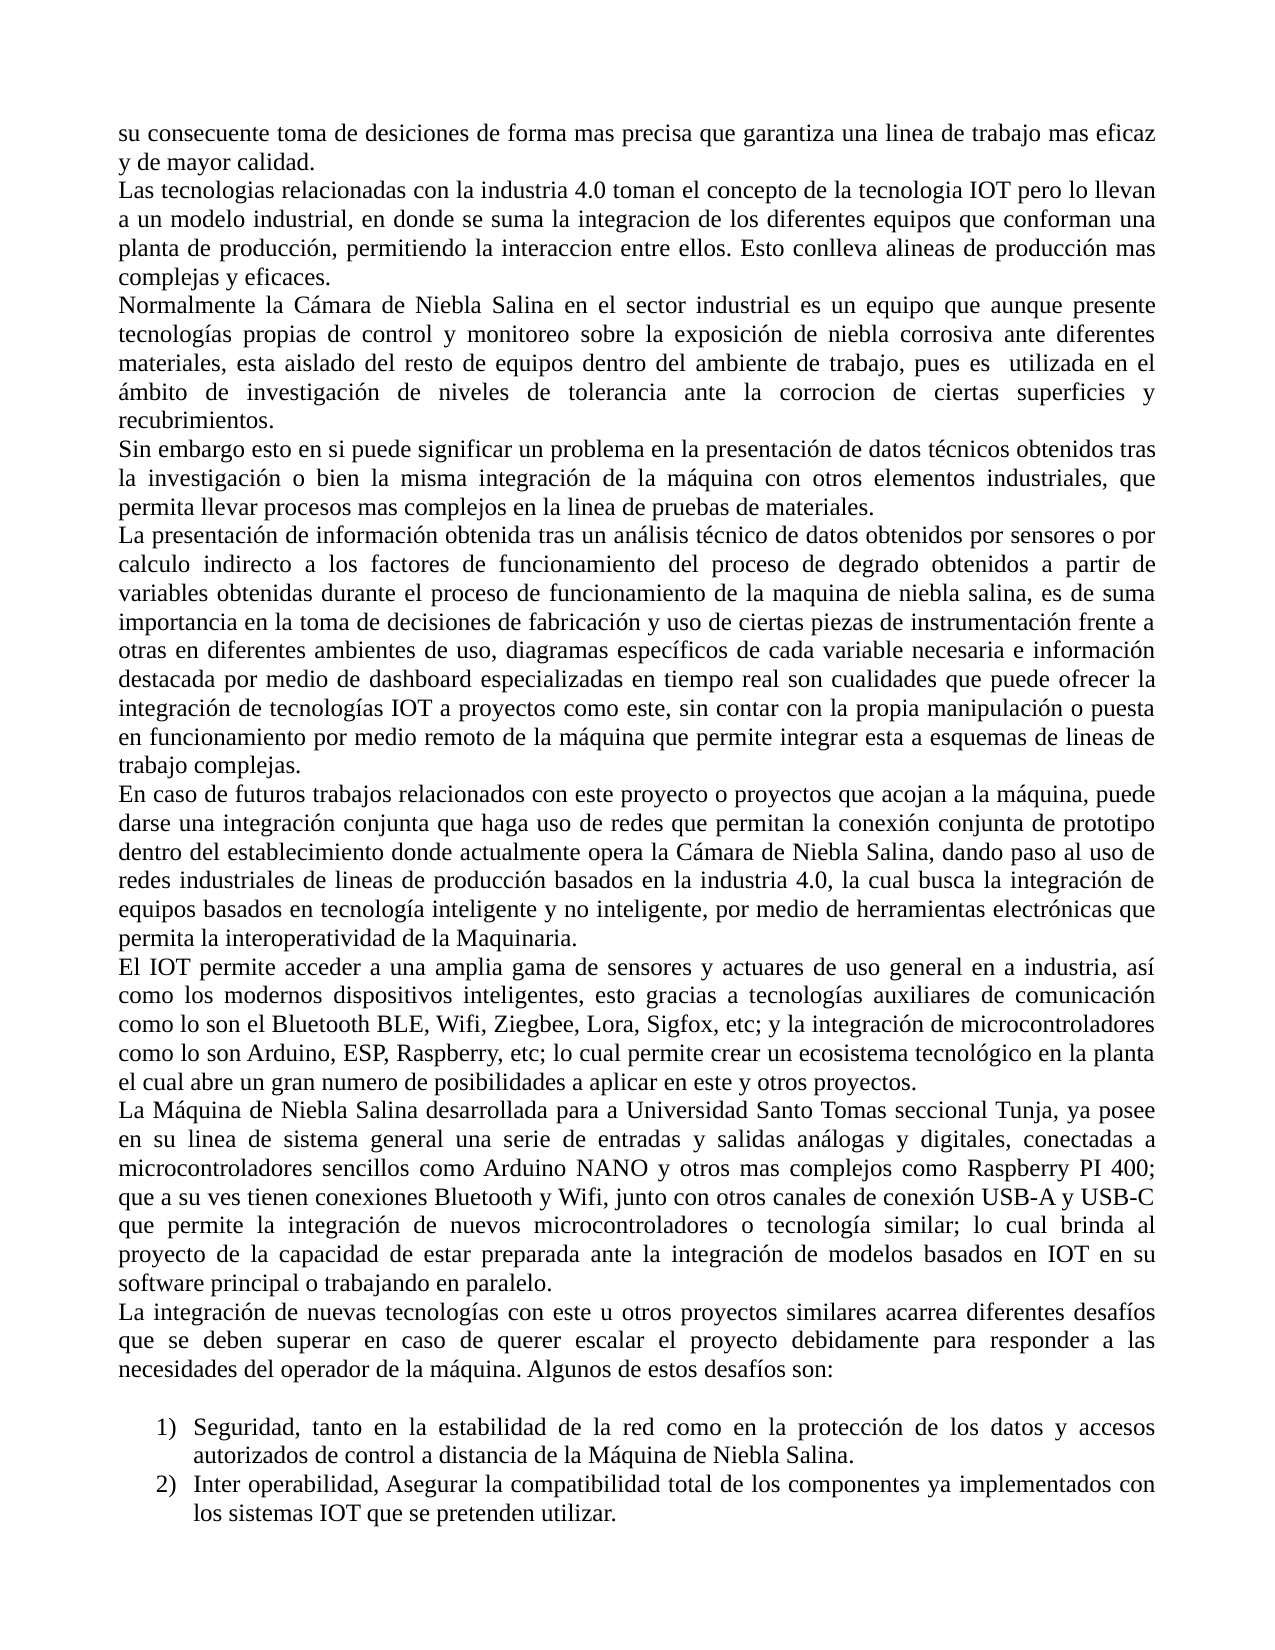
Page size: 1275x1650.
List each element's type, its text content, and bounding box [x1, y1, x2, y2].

text su consecuente toma de desiciones de forma mas precisa que garantiza una linea de trabajo mas eficaz y de mayor calidad. [118, 118, 1157, 176]
text Las tecnologias relacionadas con la industria 4.0 toman el concepto de la tecnologia IOT pero lo llevan a un modelo industrial, en donde se suma la integracion de los diferentes equipos que conforman una planta de producción, permitiendo la interaccion entre ellos. Esto conlleva alineas de producción mas complejas y eficaces. [118, 176, 1157, 291]
text La presentación de información obtenida tras un análisis técnico de datos obtenidos por sensores o por calculo indirecto a los factores de funcionamiento del proceso de degrado obtenidos a partir de variables obtenidas durante el proceso de funcionamiento de la maquina de niebla salina, es de suma importancia en la toma de decisiones de fabricación y uso de ciertas piezas de instrumentación frente a otras en diferentes ambientes de uso, diagramas específicos de cada variable necesaria e información destacada por medio de dashboard especializadas en tiempo real son cualidades que puede ofrecer la integración de tecnologías IOT a proyectos como este, sin contar con la propia manipulación o puesta en funcionamiento por medio remoto de la máquina que permite integrar esta a esquemas de lineas de trabajo complejas. [118, 521, 1157, 779]
text Normalmente la Cámara de Niebla Salina en el sector industrial es un equipo que aunque presente tecnologías propias de control y monitoreo sobre la exposición de niebla corrosiva ante diferentes materiales, esta aislado del resto de equipos dentro del ambiente de trabajo, pues es utilizada en el ámbito de investigación de niveles de tolerancia ante la corrocion de ciertas superficies y recubrimientos. [118, 291, 1157, 434]
list Seguridad, tanto en la estabilidad de la red como en la protección de los datos y accesos autorizados de control a distancia de la Máquina de Niebla Salina. [156, 1412, 1157, 1469]
text En caso de futuros trabajos relacionados con este proyecto o proyectos que acojan a la máquina, puede darse una integración conjunta que haga uso de redes que permitan la conexión conjunta de prototipo dentro del establecimiento donde actualmente opera la Cámara de Niebla Salina, dando paso al uso de redes industriales de lineas de producción basados en la industria 4.0, la cual busca la integración de equipos basados en tecnología inteligente y no inteligente, por medio de herramientas electrónicas que permita la interoperatividad de la Maquinaria. [118, 779, 1157, 952]
list Inter operabilidad, Asegurar la compatibilidad total de los componentes ya implementados con los sistemas IOT que se pretenden utilizar. [156, 1469, 1157, 1527]
text La Máquina de Niebla Salina desarrollada para a Universidad Santo Tomas seccional Tunja, ya posee en su linea de sistema general una serie de entradas y salidas análogas y digitales, conectadas a microcontroladores sencillos como Arduino NANO y otros mas complejos como Raspberry PI 400; que a su ves tienen conexiones Bluetooth y Wifi, junto con otros canales de conexión USB-A y USB-C que permite la integración de nuevos microcontroladores o tecnología similar; lo cual brinda al proyecto de la capacidad de estar preparada ante la integración de modelos basados en IOT en su software principal o trabajando en paralelo. [118, 1096, 1157, 1297]
text La integración de nuevas tecnologías con este u otros proyectos similares acarrea diferentes desafíos que se deben superar en caso de querer escalar el proyecto debidamente para responder a las necesidades del operador de la máquina. Algunos de estos desafíos son: [118, 1297, 1157, 1383]
text Sin embargo esto en si puede significar un problema en la presentación de datos técnicos obtenidos tras la investigación o bien la misma integración de la máquina con otros elementos industriales, que permita llevar procesos mas complejos en la linea de pruebas de materiales. [118, 434, 1157, 521]
text El IOT permite acceder a una amplia gama de sensores y actuares de uso general en a industria, así como los modernos dispositivos inteligentes, esto gracias a tecnologías auxiliares de comunicación como lo son el Bluetooth BLE, Wifi, Ziegbee, Lora, Sigfox, etc; y la integración de microcontroladores como lo son Arduino, ESP, Raspberry, etc; lo cual permite crear un ecosistema tecnológico en la planta el cual abre un gran numero de posibilidades a aplicar en este y otros proyectos. [118, 952, 1157, 1096]
